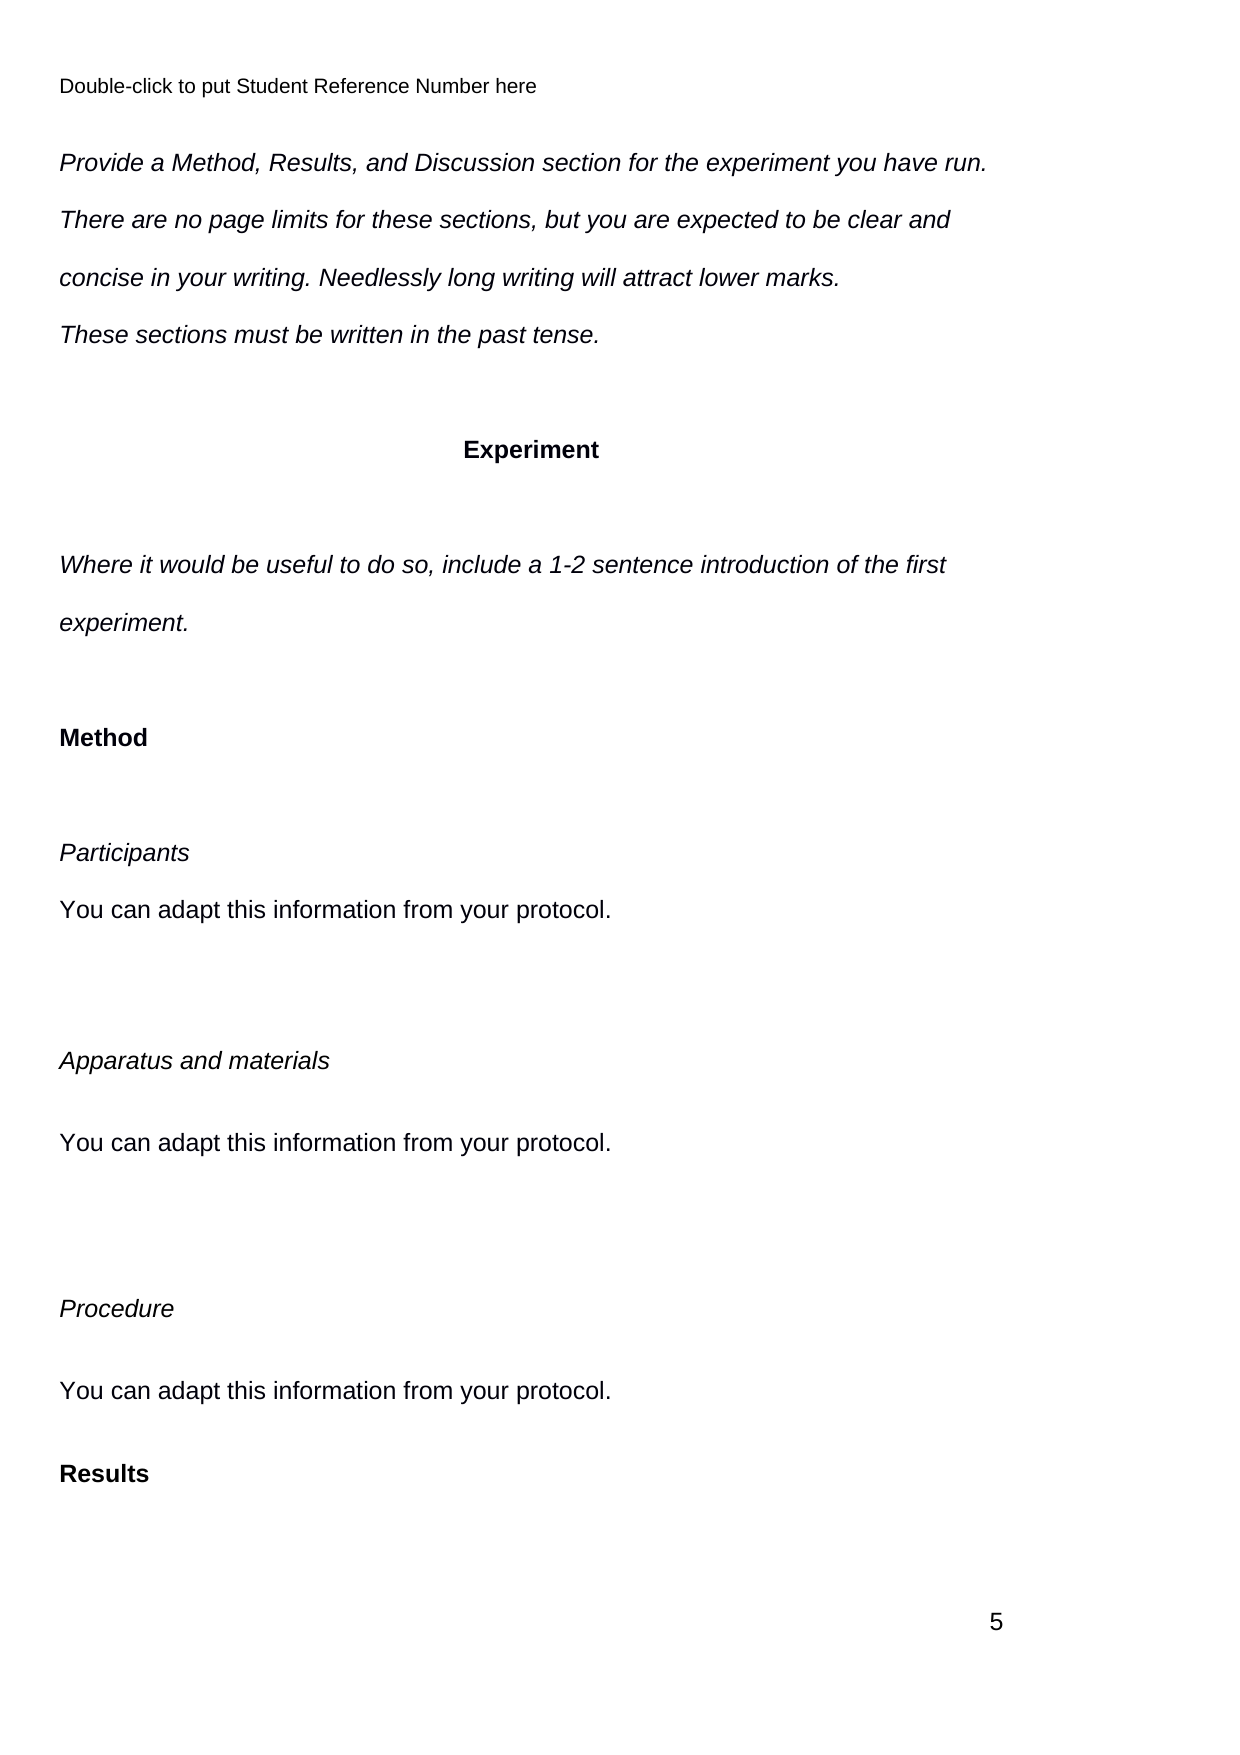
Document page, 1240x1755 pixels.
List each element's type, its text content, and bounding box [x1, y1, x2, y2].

text Experiment [59, 435, 1003, 464]
text You can adapt this information from your protocol. [59, 1376, 1003, 1405]
text Procedure [59, 1293, 1003, 1322]
text Method [59, 723, 1003, 751]
text You can adapt this information from your protocol. [59, 1128, 1003, 1157]
text Provide a Method, Results, and Discussion section for the experiment you have run. [59, 148, 1003, 176]
text Results [59, 1459, 1003, 1488]
text Apparatus and materials [59, 1046, 1003, 1074]
text Where it would be useful to do so, include a 1-2 sentence introduction of the first experiment. [59, 550, 1003, 636]
text You can adapt this information from your protocol. [59, 895, 1003, 924]
text There are no page limits for these sections, but you are expected to be clear and concise in your writing. Needlessly long writing will attract lower marks. [59, 205, 1003, 291]
text Participants [59, 838, 1003, 866]
text These sections must be written in the past tense. [59, 320, 1003, 349]
